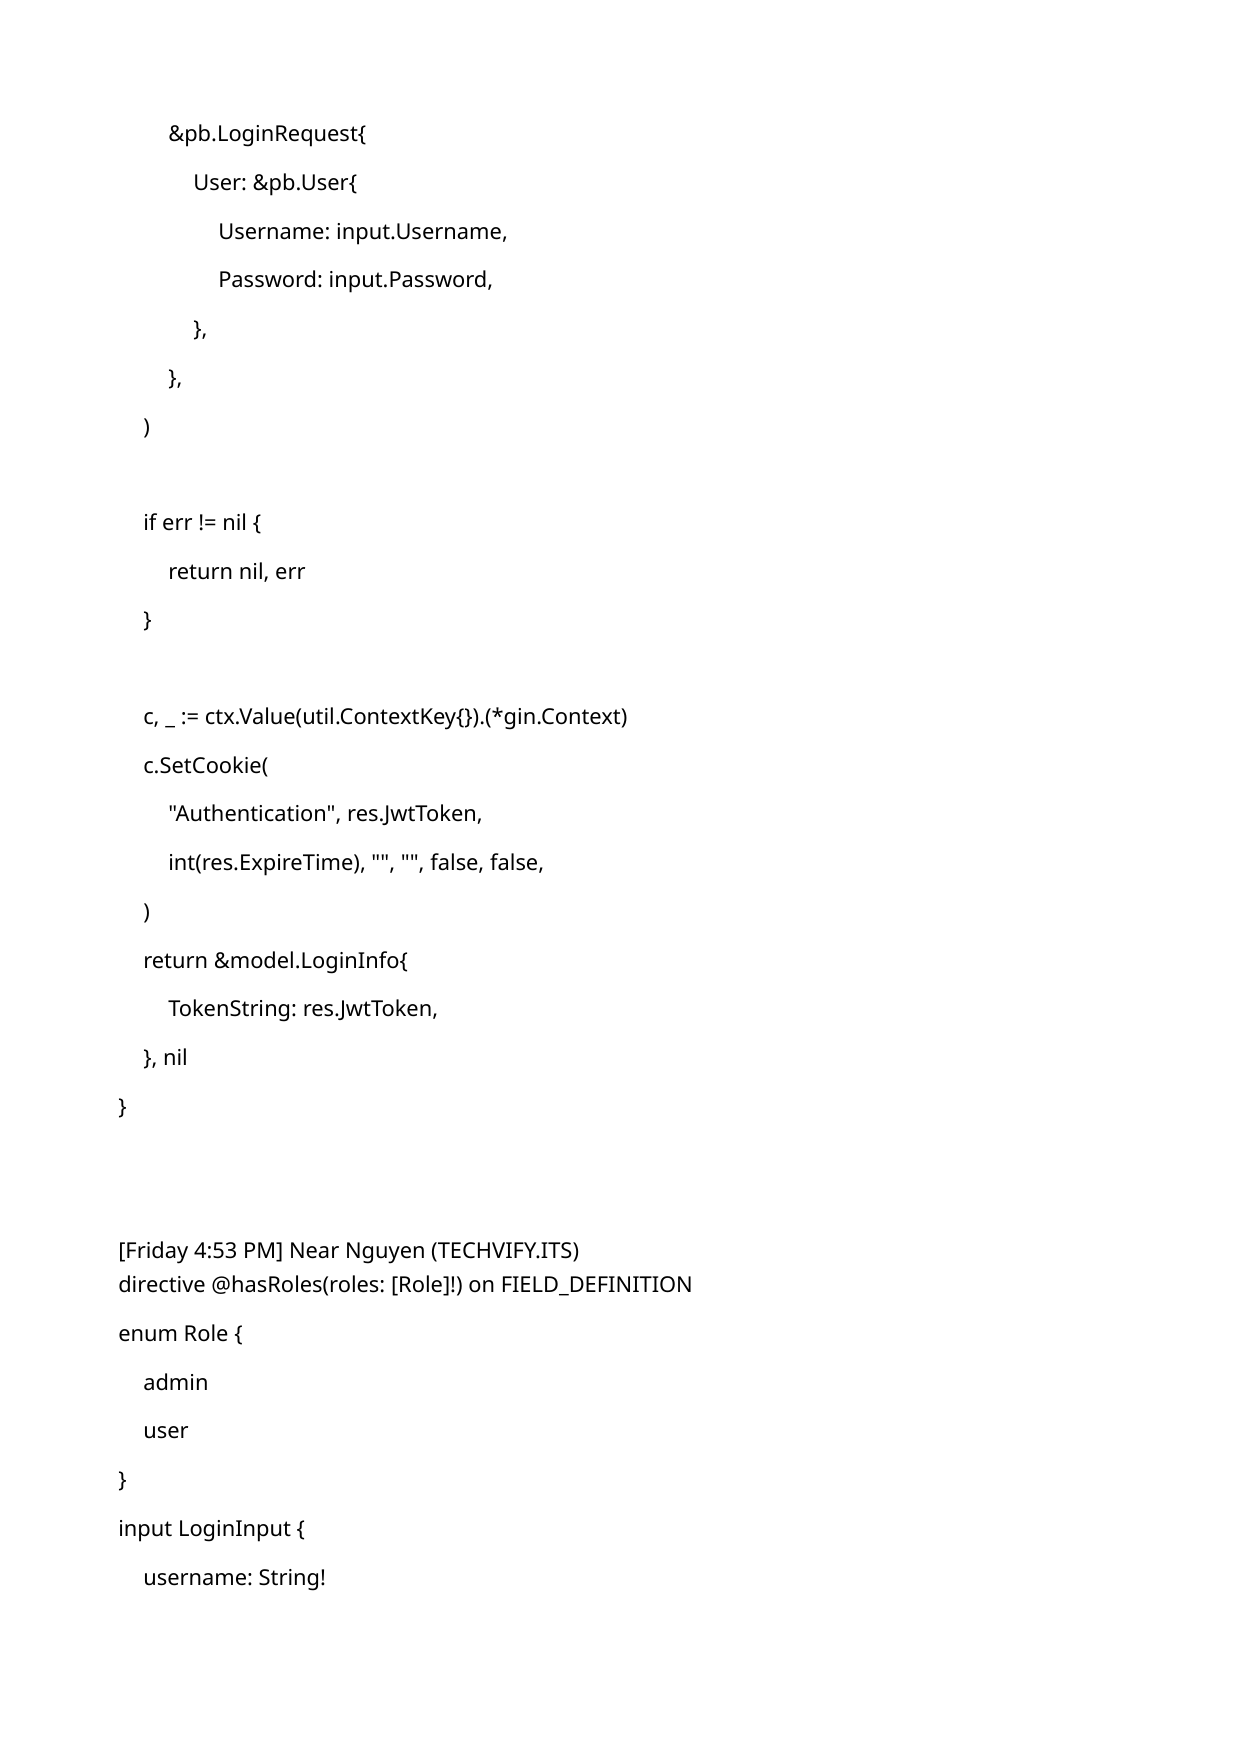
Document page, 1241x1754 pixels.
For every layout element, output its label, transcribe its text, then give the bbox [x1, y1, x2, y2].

text if err != nil { [118, 507, 1122, 537]
text "Authentication", res.JwtToken, [118, 798, 1122, 828]
text input LoginInput { [118, 1513, 1122, 1542]
text enum Role { [118, 1318, 1122, 1347]
text } [118, 604, 1122, 634]
text c, _ := ctx.Value(util.ContextKey{}).(*gin.Context) [118, 701, 1122, 731]
text } [118, 1464, 1122, 1494]
text directive @hasRoles(roles: [Role]!) on FIELD_DEFINITION [118, 1269, 1122, 1299]
text return &model.LoginInfo{ [118, 944, 1122, 974]
text ) [118, 896, 1122, 926]
text user [118, 1415, 1122, 1445]
text ) [118, 411, 1122, 440]
text } [118, 1091, 1122, 1121]
text &pb.LoginRequest{ [118, 118, 1122, 148]
text }, nil [118, 1042, 1122, 1072]
text Username: input.Username, [118, 216, 1122, 245]
text admin [118, 1366, 1122, 1396]
text TokenString: res.JwtToken, [118, 993, 1122, 1023]
text }, [118, 313, 1122, 343]
text int(res.ExpireTime), "", "", false, false, [118, 847, 1122, 877]
text [Friday 4:53 PM] Near Nguyen (TECHVIFY.ITS) [118, 1235, 1122, 1264]
text username: String! [118, 1561, 1122, 1591]
text Password: input.Password, [118, 264, 1122, 294]
text return nil, err [118, 556, 1122, 586]
text c.SetCookie( [118, 749, 1122, 779]
text }, [118, 362, 1122, 392]
text User: &pb.User{ [118, 167, 1122, 197]
